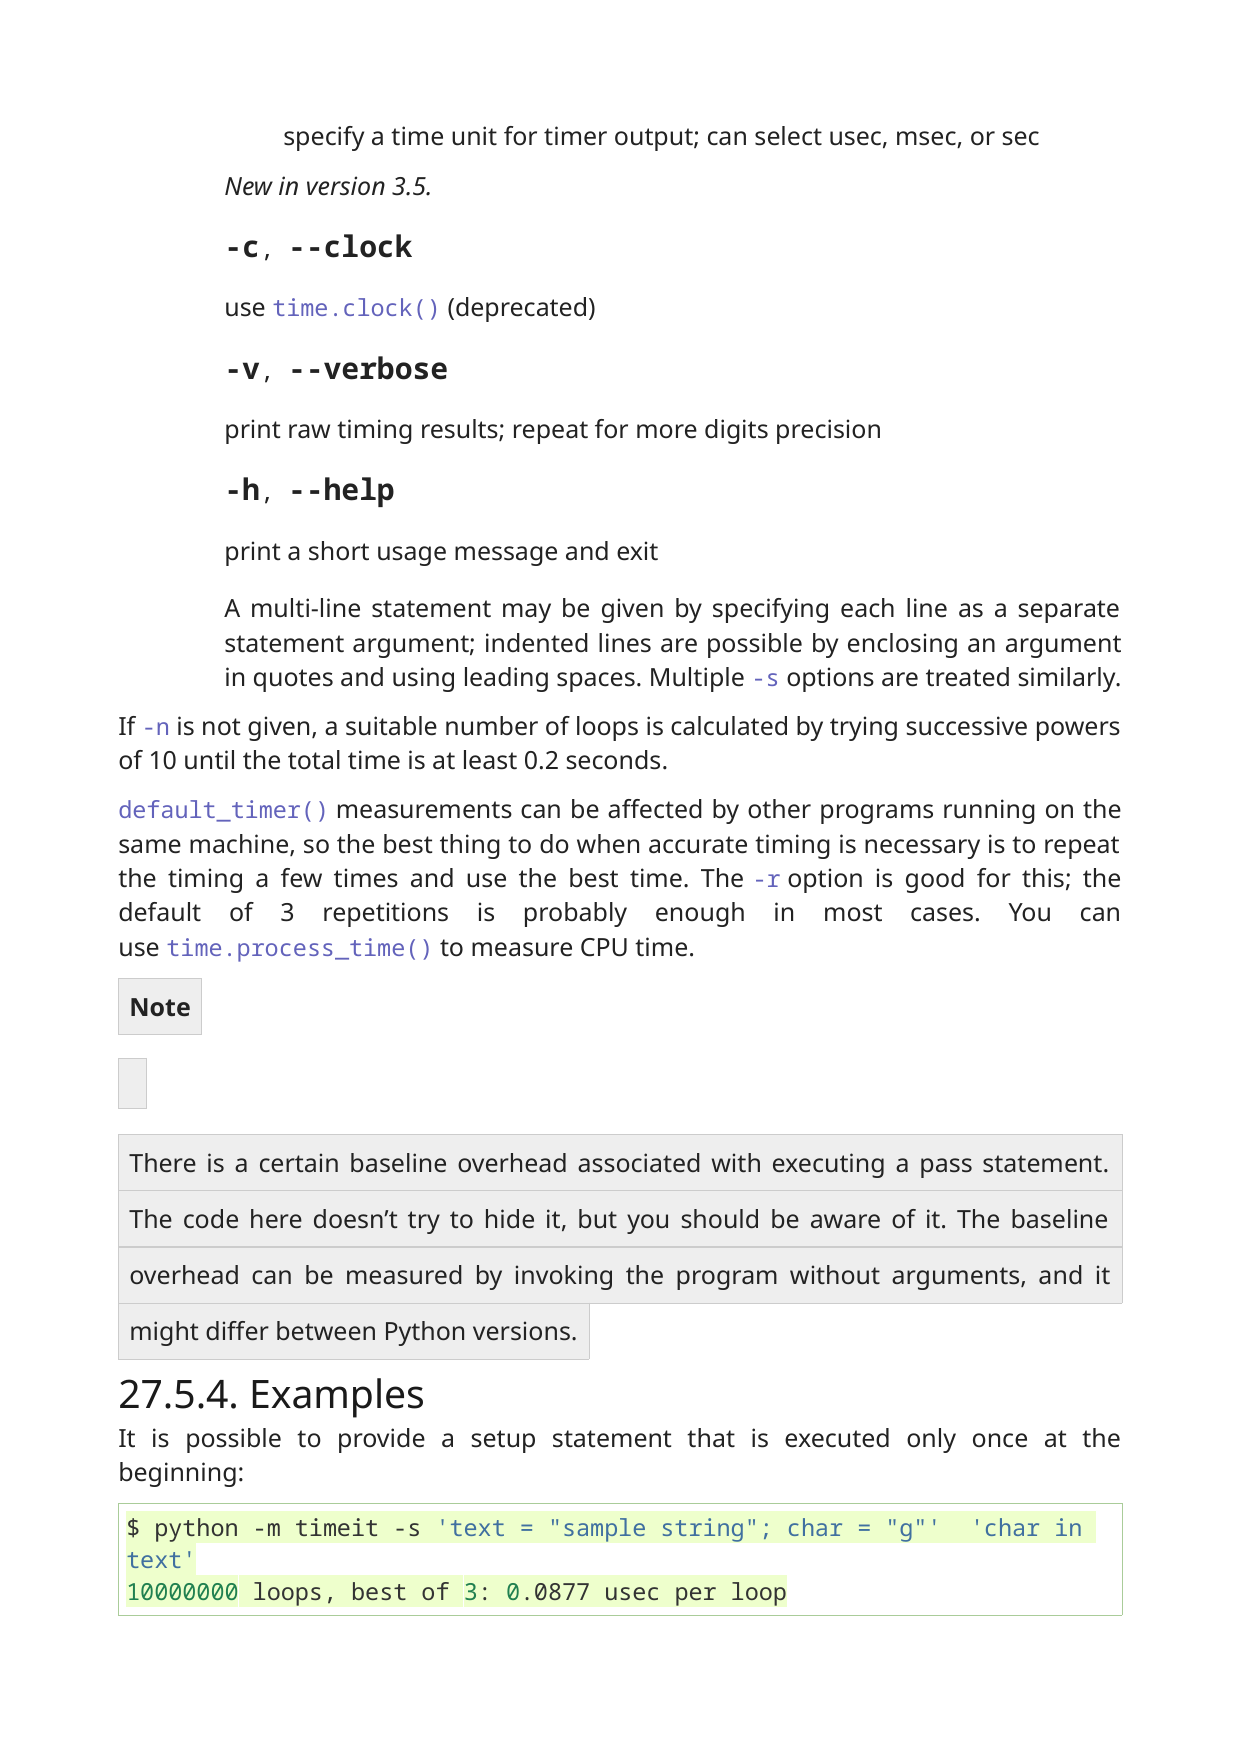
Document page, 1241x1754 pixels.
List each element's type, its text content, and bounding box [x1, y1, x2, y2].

text [590, 1304, 1122, 1359]
text 10000000 loops, best of 3: 0.0877 usec per loop [119, 1567, 1122, 1615]
text It is possible to provide a setup statement that is executed only once at the beginning: [118, 1420, 1122, 1489]
text default_timer() measurements can be affected by other programs running on the same machine, so the best thing to do when accurate timing is necessary is to repeat the timing a few times and use the best time. The -r option is good for this; the default of 3 repetitions is probably enough in most cases. You can use time.process_time() to measure CPU time. [118, 792, 1122, 963]
list print a short usage message and exit [224, 533, 1122, 567]
list print raw timing results; repeat for more digits precision [224, 411, 1122, 446]
subtitle 27.5.4. Examples [118, 1367, 1122, 1420]
text A multi-line statement may be given by specifying each line as a separate statement argument; indented lines are possible by enclosing an argument in quotes and using leading spaces. Multiple -s options are treated similarly. [224, 591, 1122, 694]
text The code here doesn’t try to hide it, but you should be aware of it. The baseline [119, 1191, 1122, 1246]
text overhead can be measured by invoking the program without arguments, and it [119, 1248, 1122, 1303]
text If -n is not given, a suitable number of loops is calculated by trying successive powers of 10 until the total time is at least 0.2 seconds. [118, 708, 1122, 777]
subtitle -h, --help [224, 469, 1122, 509]
list New in version 3.5. [224, 168, 1122, 202]
text specify a time unit for timer output; can select usec, msec, or sec [283, 118, 1063, 152]
subtitle -c, --clock [224, 226, 1122, 266]
text might differ between Python versions. [119, 1304, 589, 1359]
text [202, 978, 1106, 1034]
text There is a certain baseline overhead associated with executing a pass statement. [119, 1135, 1122, 1190]
list use time.clock() (deprecated) [224, 289, 1122, 324]
text Note [119, 979, 201, 1034]
subtitle -v, --verbose [224, 347, 1122, 388]
text $ python -m timeit -s 'text = "sample string"; char = "g"' 'char in text' [119, 1504, 1122, 1567]
